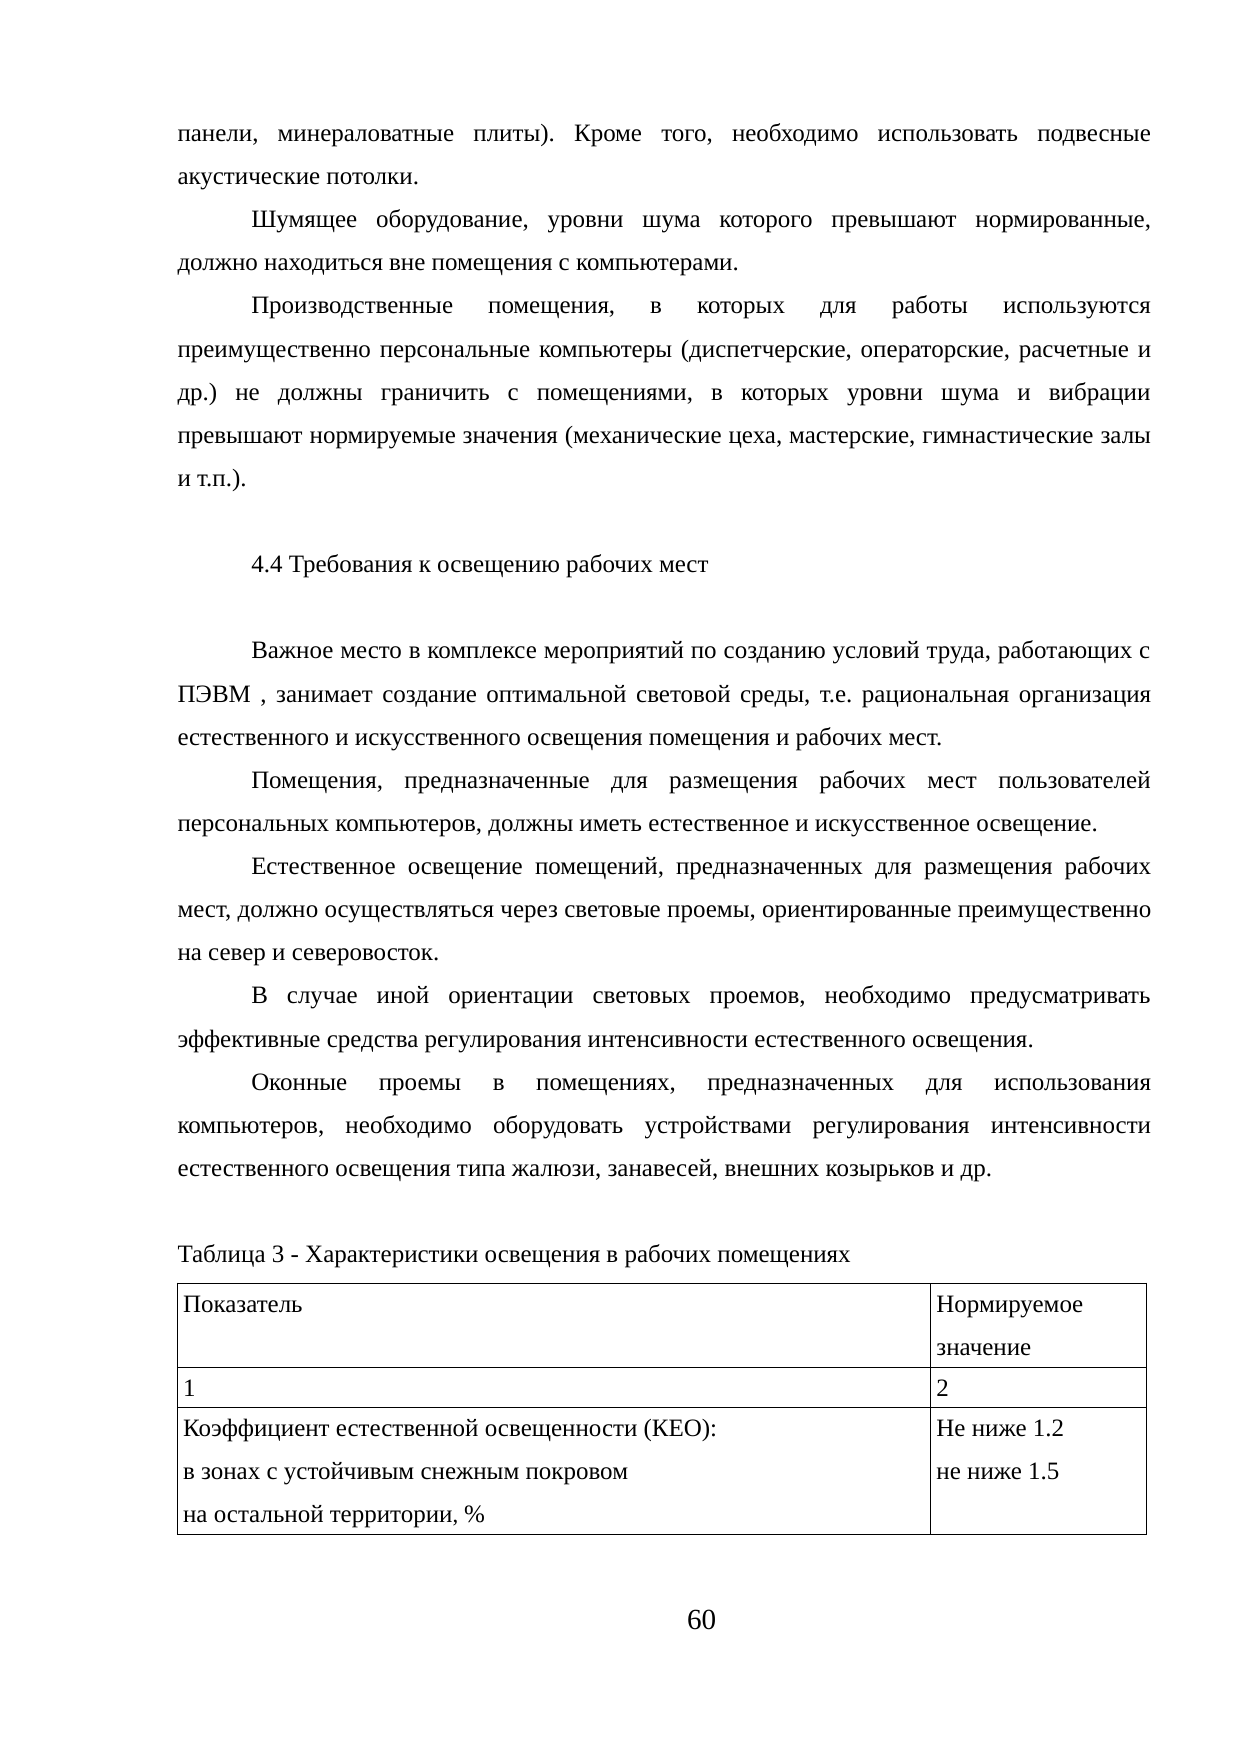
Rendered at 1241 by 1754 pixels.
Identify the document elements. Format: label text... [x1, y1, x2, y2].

table_cell Не ниже 1.2 не ниже 1.5 [931, 1408, 1146, 1534]
table_header Нормируемое значение [931, 1284, 1146, 1366]
text Оконные проемы в помещениях, предназначенных для использования компьютеров, необходимо оборудовать устройствами регулирования интенсивности естественного освещения типа жалюзи, занавесей, внешних козырьков и др. [177, 1067, 1152, 1182]
text В случае иной ориентации световых проемов, необходимо предусматривать эффективные средства регулирования интенсивности естественного освещения. [177, 981, 1152, 1052]
text Таблица 3 - Характеристики освещения в рабочих помещениях [177, 1239, 1152, 1268]
subtitle 4.4 Требования к освещению рабочих мест [177, 549, 1152, 578]
text Помещения, предназначенные для размещения рабочих мест пользователей персональных компьютеров, должны иметь естественное и искусственное освещение. [177, 765, 1152, 837]
table_header Показатель [178, 1284, 930, 1366]
text панели, минераловатные плиты). Кроме того, необходимо использовать подвесные акустические потолки. [177, 118, 1152, 190]
text Естественное освещение помещений, предназначенных для размещения рабочих мест, должно осуществляться через световые проемы, ориентированные преимущественно на север и северовосток. [177, 851, 1152, 966]
table_cell 1 [178, 1368, 930, 1407]
text Важное место в комплексе мероприятий по созданию условий труда, работающих с ПЭВМ , занимает создание оптимальной световой среды, т.е. рациональная организация естественного и искусственного освещения помещения и рабочих мест. [177, 636, 1152, 751]
table_cell 2 [931, 1368, 1146, 1407]
table_cell Коэффициент естественной освещенности (КЕО): в зонах с устойчивым снежным покровом на остальной территории, % [178, 1408, 930, 1534]
text Шумящее оборудование, уровни шума которого превышают нормированные, должно находиться вне помещения с компьютерами. [177, 204, 1152, 276]
text Производственные помещения, в которых для работы используются преимущественно персональные компьютеры (диспетчерские, операторские, расчетные и др.) не должны граничить с помещениями, в которых уровни шума и вибрации превышают нормируемые значения (механические цеха, мастерские, гимнастические залы и т.п.). [177, 291, 1152, 492]
